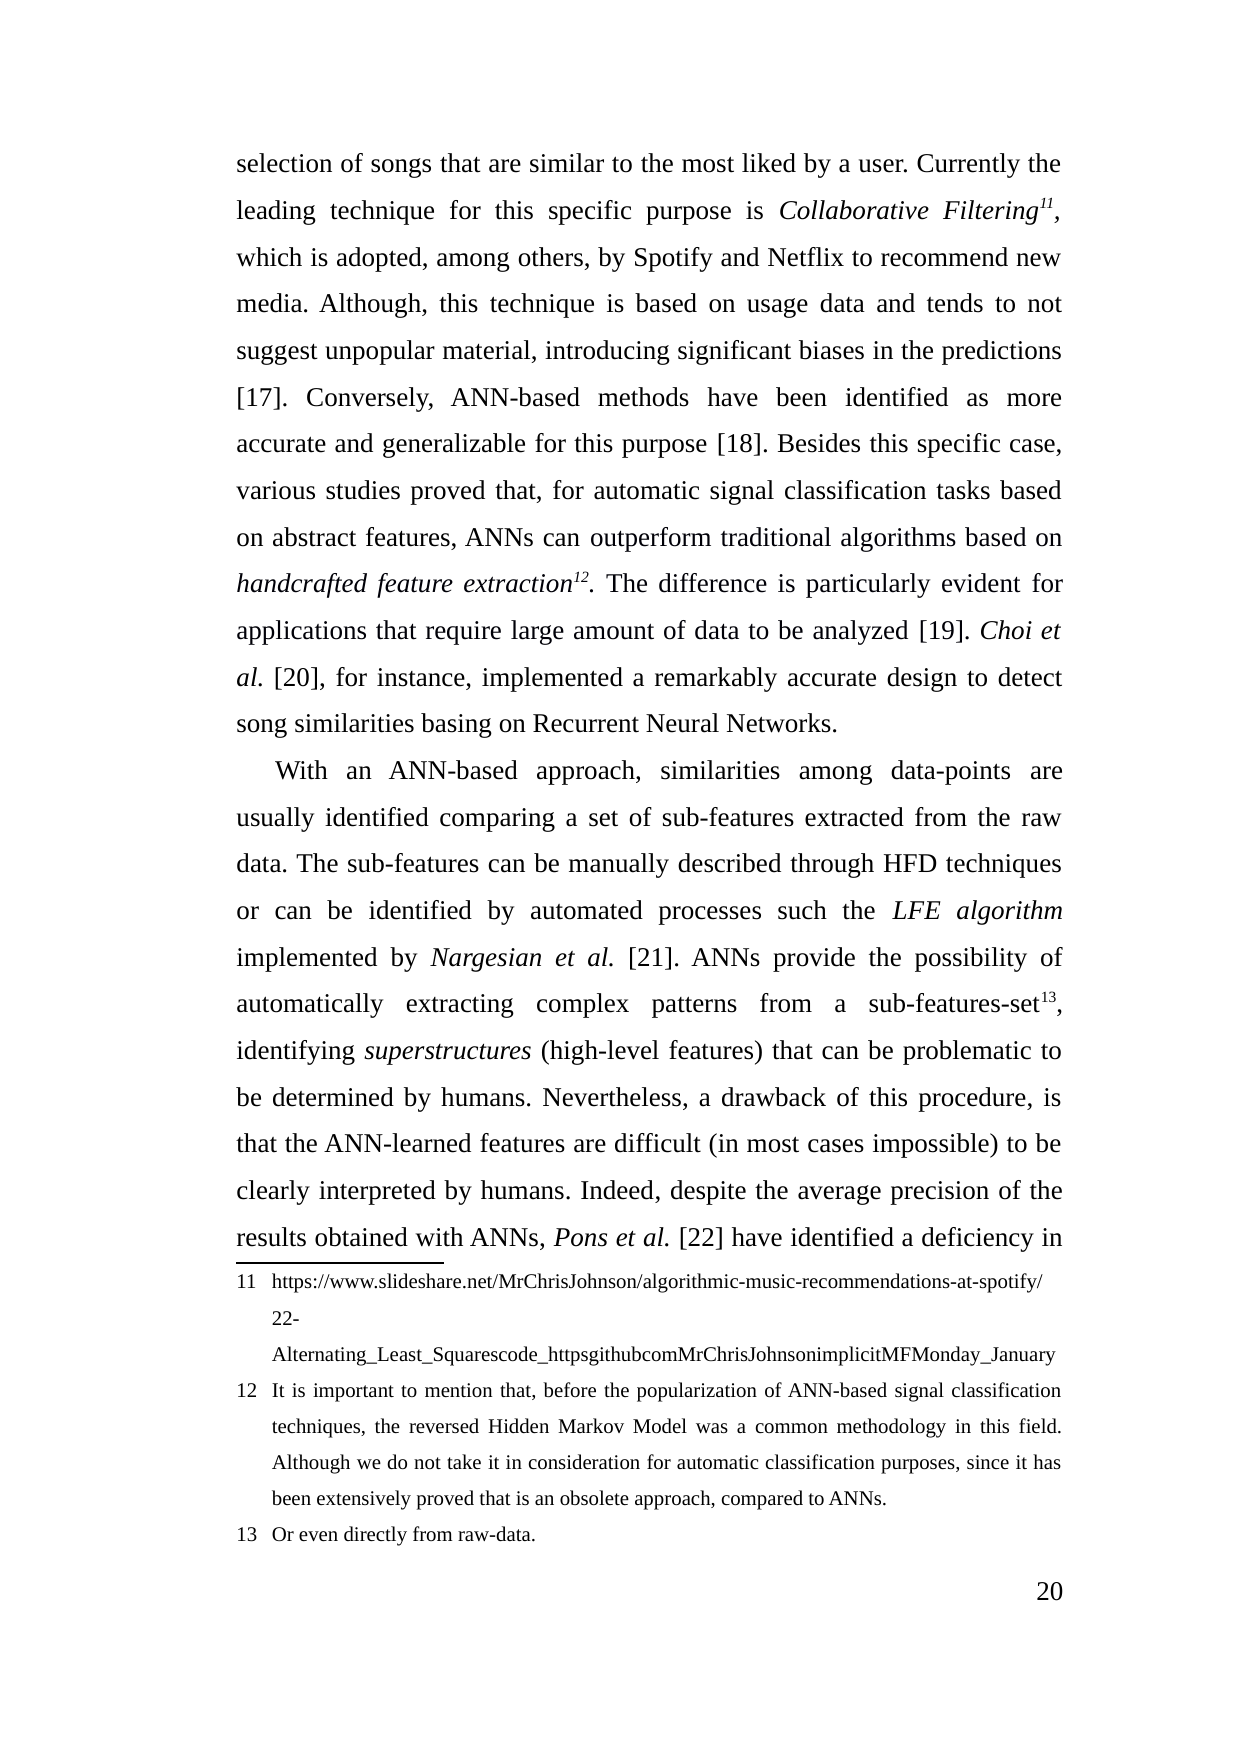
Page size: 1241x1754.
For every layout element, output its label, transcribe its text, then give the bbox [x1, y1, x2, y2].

text With an ANN-based approach, similarities among data-points are usually identified comparing a set of sub-features extracted from the raw data. The sub-features can be manually described through HFD techniques or can be identified by automated processes such the LFE algorithm implemented by Nargesian et al. [21]. ANNs provide the possibility of automatically extracting complex patterns from a sub-features-set, identifying superstructures (high-level features) that can be problematic to be determined by humans. Nevertheless, a drawback of this procedure, is that the ANN-learned features are difficult (in most cases impossible) to be clearly interpreted by humans. Indeed, despite the average precision of the results obtained with ANNs, Pons et al. [22] have identified a deficiency in [236, 754, 1063, 1252]
text Or even directly from raw-data. [236, 1522, 1063, 1546]
text It is important to mention that, before the popularization of ANN-based signal classification techniques, the reversed Hidden Markov Model was a common methodology in this field. Although we do not take it in consideration for automatic classification purposes, since it has been extensively proved that is an obsolete approach, compared to ANNs. [236, 1377, 1063, 1510]
text selection of songs that are similar to the most liked by a user. Currently the leading technique for this specific purpose is Collaborative Filtering, which is adopted, among others, by Spotify and Netflix to recommend new media. Although, this technique is based on usage data and tends to not suggest unpopular material, introducing significant biases in the predictions [17]. Conversely, ANN-based methods have been identified as more accurate and generalizable for this purpose [18]. Besides this specific case, various studies proved that, for automatic signal classification tasks based on abstract features, ANNs can outperform traditional algorithms based on handcrafted feature extraction. The difference is particularly evident for applications that require large amount of data to be analyzed [19]. Choi et al. [20], for instance, implemented a remarkably accurate design to detect song similarities basing on Recurrent Neural Networks. [236, 148, 1063, 739]
text https://www.slideshare.net/MrChrisJohnson/algorithmic-music-recommendations-at-spotify/22-Alternating_Least_Squarescode_httpsgithubcomMrChrisJohnsonimplicitMFMonday_January [236, 1269, 1063, 1366]
